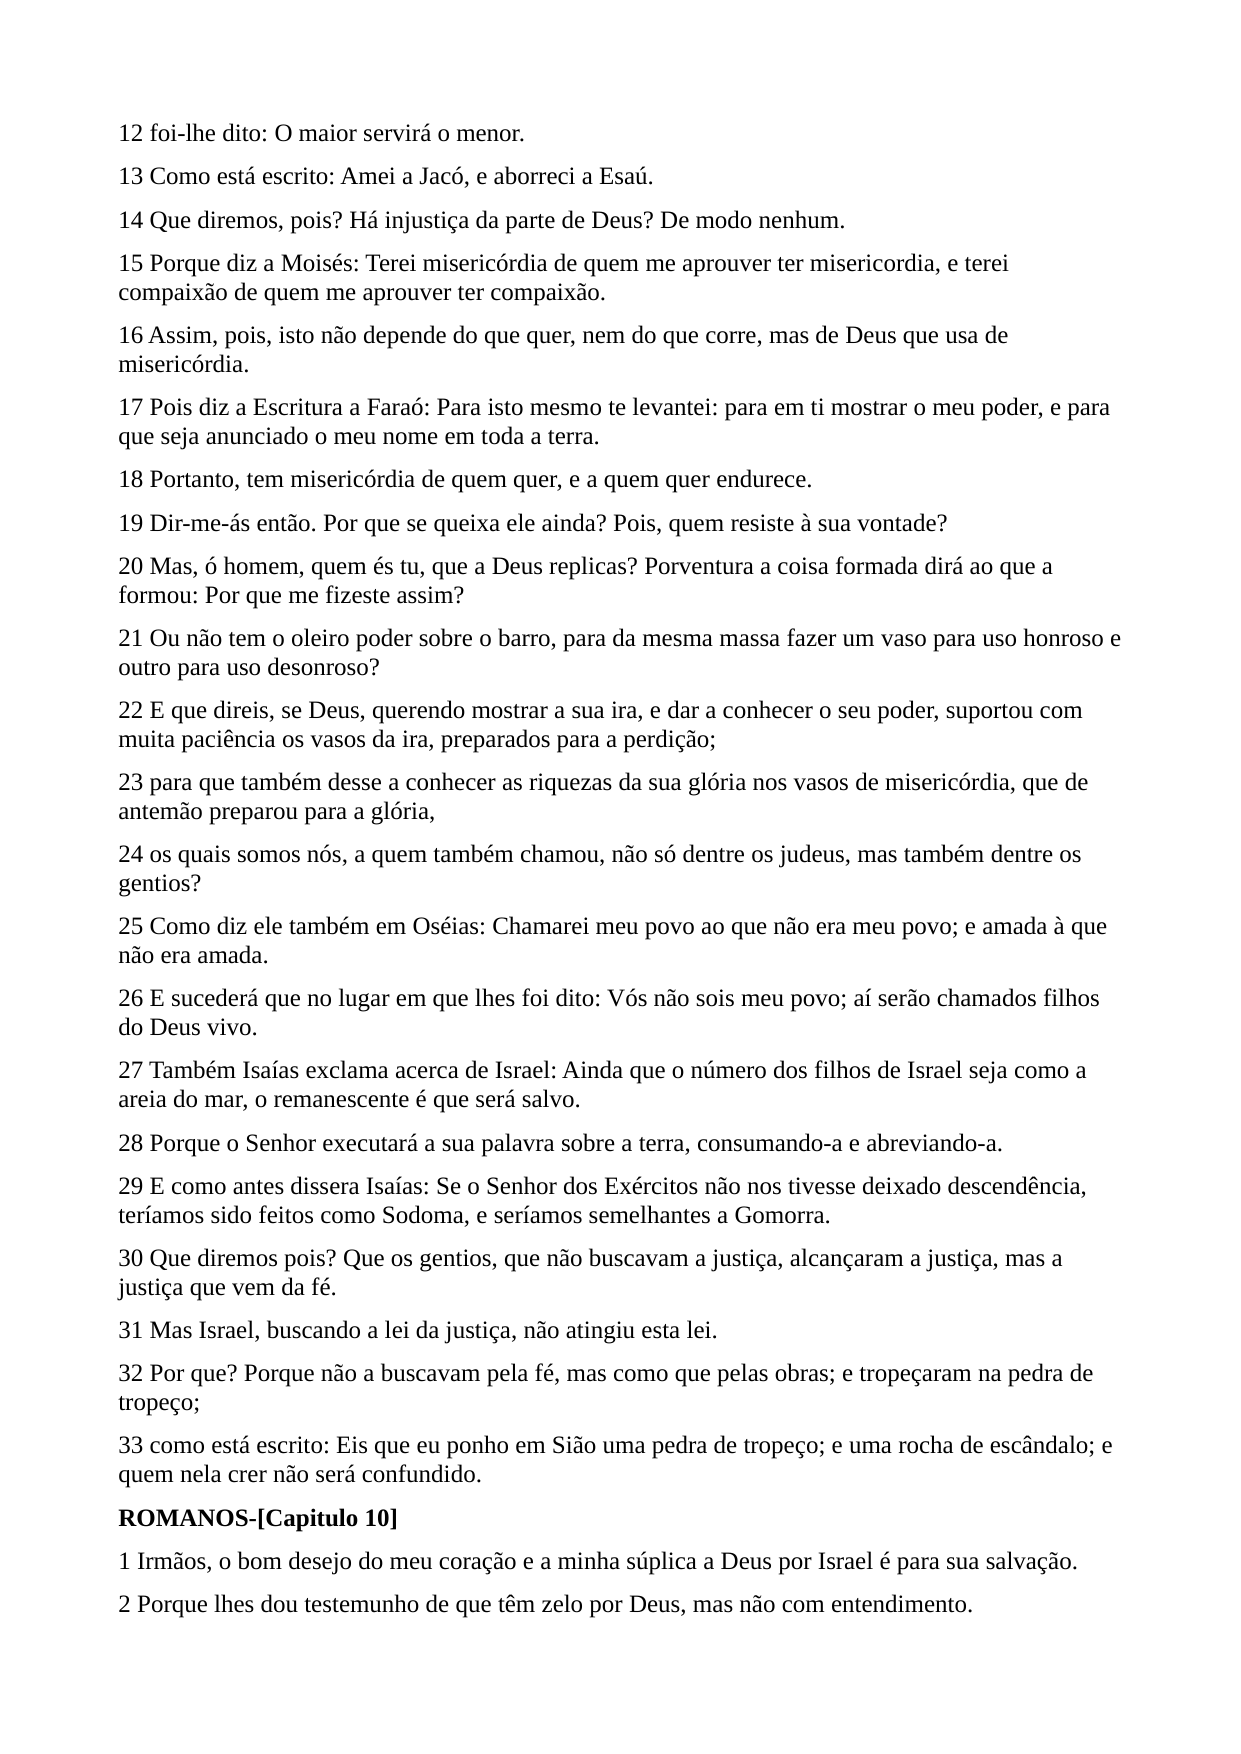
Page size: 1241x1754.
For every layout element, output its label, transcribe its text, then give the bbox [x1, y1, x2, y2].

text ROMANOS-[Capitulo 10] [118, 1503, 1122, 1531]
text 19 Dir-me-ás então. Por que se queixa ele ainda? Pois, quem resiste à sua vontade? [118, 508, 1122, 536]
text 1 Irmãos, o bom desejo do meu coração e a minha súplica a Deus por Israel é para sua salvação. [118, 1546, 1122, 1575]
text 14 Que diremos, pois? Há injustiça da parte de Deus? De modo nenhum. [118, 205, 1122, 233]
text 2 Porque lhes dou testemunho de que têm zelo por Deus, mas não com entendimento. [118, 1589, 1122, 1618]
text 21 Ou não tem o oleiro poder sobre o barro, para da mesma massa fazer um vaso para uso honroso e outro para uso desonroso? [118, 623, 1122, 681]
text 20 Mas, ó homem, quem és tu, que a Deus replicas? Porventura a coisa formada dirá ao que a formou: Por que me fizeste assim? [118, 551, 1122, 608]
text 31 Mas Israel, buscando a lei da justiça, não atingiu esta lei. [118, 1315, 1122, 1344]
text 17 Pois diz a Escritura a Faraó: Para isto mesmo te levantei: para em ti mostrar o meu poder, e para que seja anunciado o meu nome em toda a terra. [118, 392, 1122, 450]
text 32 Por que? Porque não a buscavam pela fé, mas como que pelas obras; e tropeçaram na pedra de tropeço; [118, 1358, 1122, 1416]
text 27 Também Isaías exclama acerca de Israel: Ainda que o número dos filhos de Israel seja como a areia do mar, o remanescente é que será salvo. [118, 1056, 1122, 1113]
text 15 Porque diz a Moisés: Terei misericórdia de quem me aprouver ter misericordia, e terei compaixão de quem me aprouver ter compaixão. [118, 248, 1122, 306]
text 16 Assim, pois, isto não depende do que quer, nem do que corre, mas de Deus que usa de misericórdia. [118, 320, 1122, 378]
text 23 para que também desse a conhecer as riquezas da sua glória nos vasos de misericórdia, que de antemão preparou para a glória, [118, 767, 1122, 825]
text 26 E sucederá que no lugar em que lhes foi dito: Vós não sois meu povo; aí serão chamados filhos do Deus vivo. [118, 983, 1122, 1041]
text 18 Portanto, tem misericórdia de quem quer, e a quem quer endurece. [118, 464, 1122, 493]
text 28 Porque o Senhor executará a sua palavra sobre a terra, consumando-a e abreviando-a. [118, 1128, 1122, 1156]
text 25 Como diz ele também em Oséias: Chamarei meu povo ao que não era meu povo; e amada à que não era amada. [118, 911, 1122, 969]
text 33 como está escrito: Eis que eu ponho em Sião uma pedra de tropeço; e uma rocha de escândalo; e quem nela crer não será confundido. [118, 1431, 1122, 1488]
text 22 E que direis, se Deus, querendo mostrar a sua ira, e dar a conhecer o seu poder, suportou com muita paciência os vasos da ira, preparados para a perdição; [118, 695, 1122, 753]
text 24 os quais somos nós, a quem também chamou, não só dentre os judeus, mas também dentre os gentios? [118, 839, 1122, 897]
text 29 E como antes dissera Isaías: Se o Senhor dos Exércitos não nos tivesse deixado descendência, teríamos sido feitos como Sodoma, e seríamos semelhantes a Gomorra. [118, 1171, 1122, 1228]
text 30 Que diremos pois? Que os gentios, que não buscavam a justiça, alcançaram a justiça, mas a justiça que vem da fé. [118, 1243, 1122, 1301]
text 12 foi-lhe dito: O maior servirá o menor. [118, 118, 1122, 147]
text 13 Como está escrito: Amei a Jacó, e aborreci a Esaú. [118, 161, 1122, 190]
